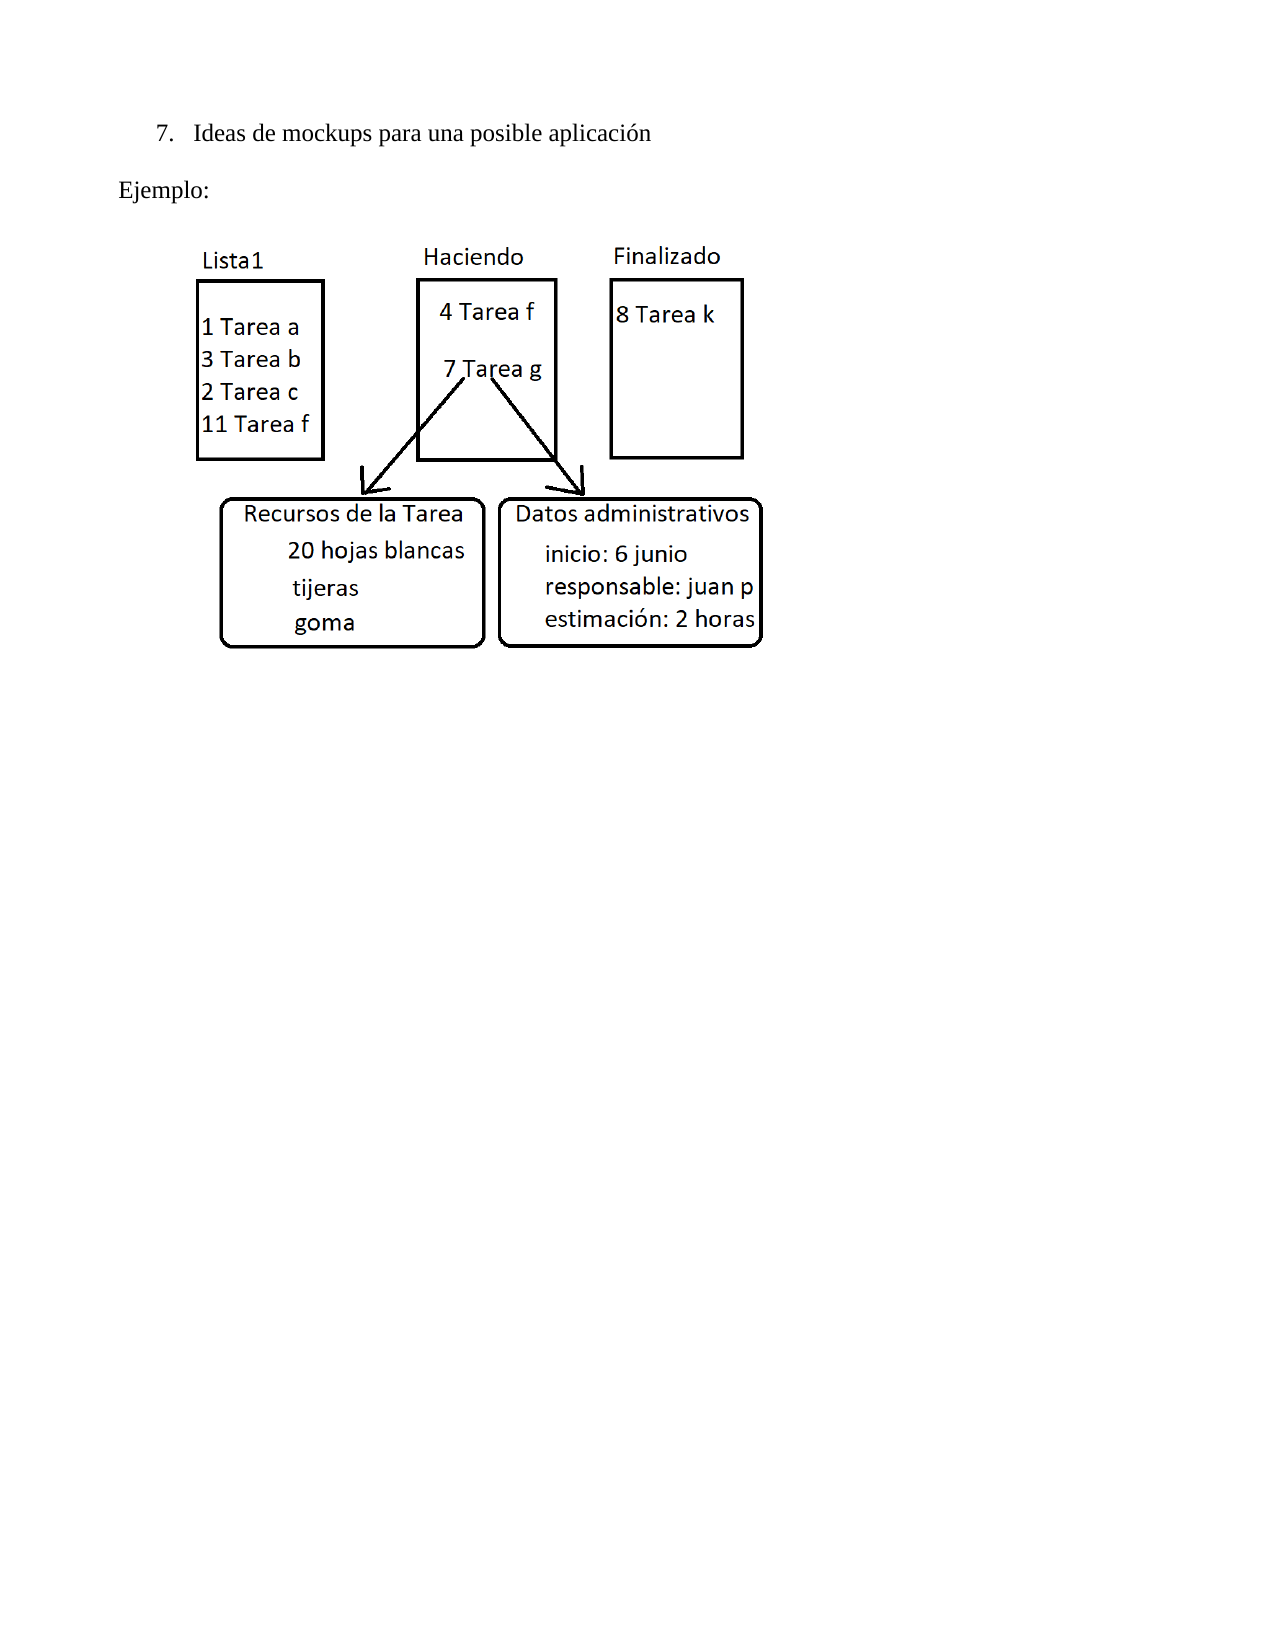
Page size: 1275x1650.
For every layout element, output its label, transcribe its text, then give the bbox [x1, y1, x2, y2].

list Ideas de mockups para una posible aplicación [156, 118, 1157, 147]
picture [186, 235, 777, 659]
text Ejemplo: [118, 176, 1157, 204]
